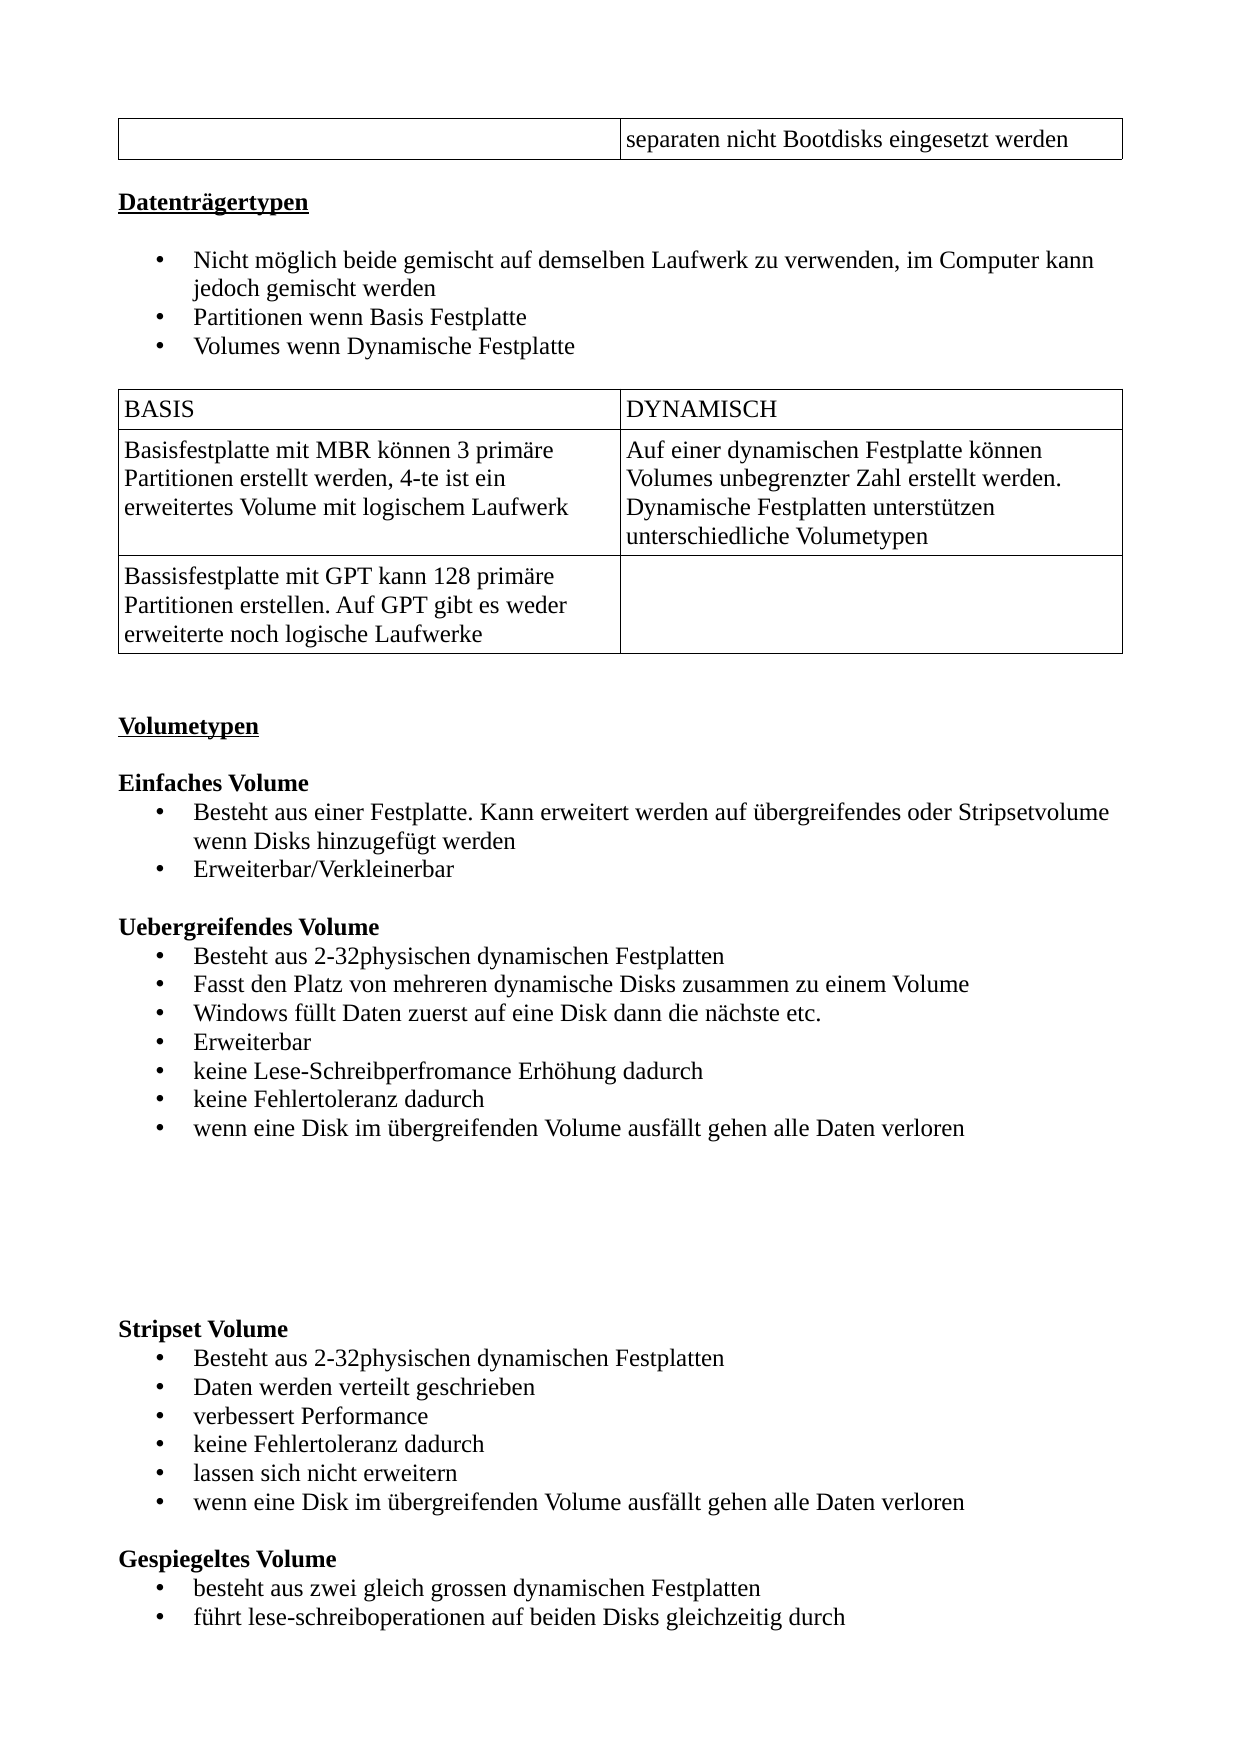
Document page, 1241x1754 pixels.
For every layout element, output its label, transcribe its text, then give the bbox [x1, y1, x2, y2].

list Partitionen wenn Basis Festplatte [156, 302, 1122, 331]
text Stripset Volume [118, 1314, 1122, 1343]
text Datenträgertypen [118, 187, 1122, 216]
text Gespiegeltes Volume [118, 1544, 1122, 1573]
list Nicht möglich beide gemischt auf demselben Laufwerk zu verwenden, im Computer kann jedoch gemischt werden [156, 245, 1122, 302]
table_cell [119, 119, 620, 158]
list Erweiterbar [156, 1027, 1122, 1056]
table_cell Basisfestplatte mit MBR können 3 primäre Partitionen erstellt werden, 4-te ist ein erweitertes Volume mit logischem Laufwerk [119, 430, 620, 555]
table_cell [621, 556, 1122, 653]
list keine Lese-Schreibperfromance Erhöhung dadurch [156, 1056, 1122, 1084]
list Besteht aus einer Festplatte. Kann erweitert werden auf übergreifendes oder Stripsetvolume wenn Disks hinzugefügt werden [156, 797, 1122, 854]
list führt lese-schreiboperationen auf beiden Disks gleichzeitig durch [156, 1602, 1122, 1631]
table_cell separaten nicht Bootdisks eingesetzt werden [621, 119, 1122, 158]
list Windows füllt Daten zuerst auf eine Disk dann die nächste etc. [156, 998, 1122, 1027]
list wenn eine Disk im übergreifenden Volume ausfällt gehen alle Daten verloren [156, 1487, 1122, 1516]
list Besteht aus 2-32physischen dynamischen Festplatten [156, 1343, 1122, 1372]
list Besteht aus 2-32physischen dynamischen Festplatten [156, 941, 1122, 969]
text Einfaches Volume [118, 768, 1122, 797]
list wenn eine Disk im übergreifenden Volume ausfällt gehen alle Daten verloren [156, 1113, 1122, 1142]
table_header DYNAMISCH [621, 390, 1122, 429]
text Uebergreifendes Volume [118, 912, 1122, 941]
list keine Fehlertoleranz dadurch [156, 1429, 1122, 1458]
list lassen sich nicht erweitern [156, 1458, 1122, 1487]
table_cell Auf einer dynamischen Festplatte können Volumes unbegrenzter Zahl erstellt werden. Dynamische Festplatten unterstützen unterschiedliche Volumetypen [621, 430, 1122, 555]
text Volumetypen [118, 711, 1122, 739]
list besteht aus zwei gleich grossen dynamischen Festplatten [156, 1573, 1122, 1602]
list verbessert Performance [156, 1401, 1122, 1429]
list Fasst den Platz von mehreren dynamische Disks zusammen zu einem Volume [156, 969, 1122, 998]
table_header BASIS [119, 390, 620, 429]
list keine Fehlertoleranz dadurch [156, 1084, 1122, 1113]
table_cell Bassisfestplatte mit GPT kann 128 primäre Partitionen erstellen. Auf GPT gibt es weder erweiterte noch logische Laufwerke [119, 556, 620, 653]
list Volumes wenn Dynamische Festplatte [156, 331, 1122, 360]
list Erweiterbar/Verkleinerbar [156, 854, 1122, 883]
list Daten werden verteilt geschrieben [156, 1372, 1122, 1401]
